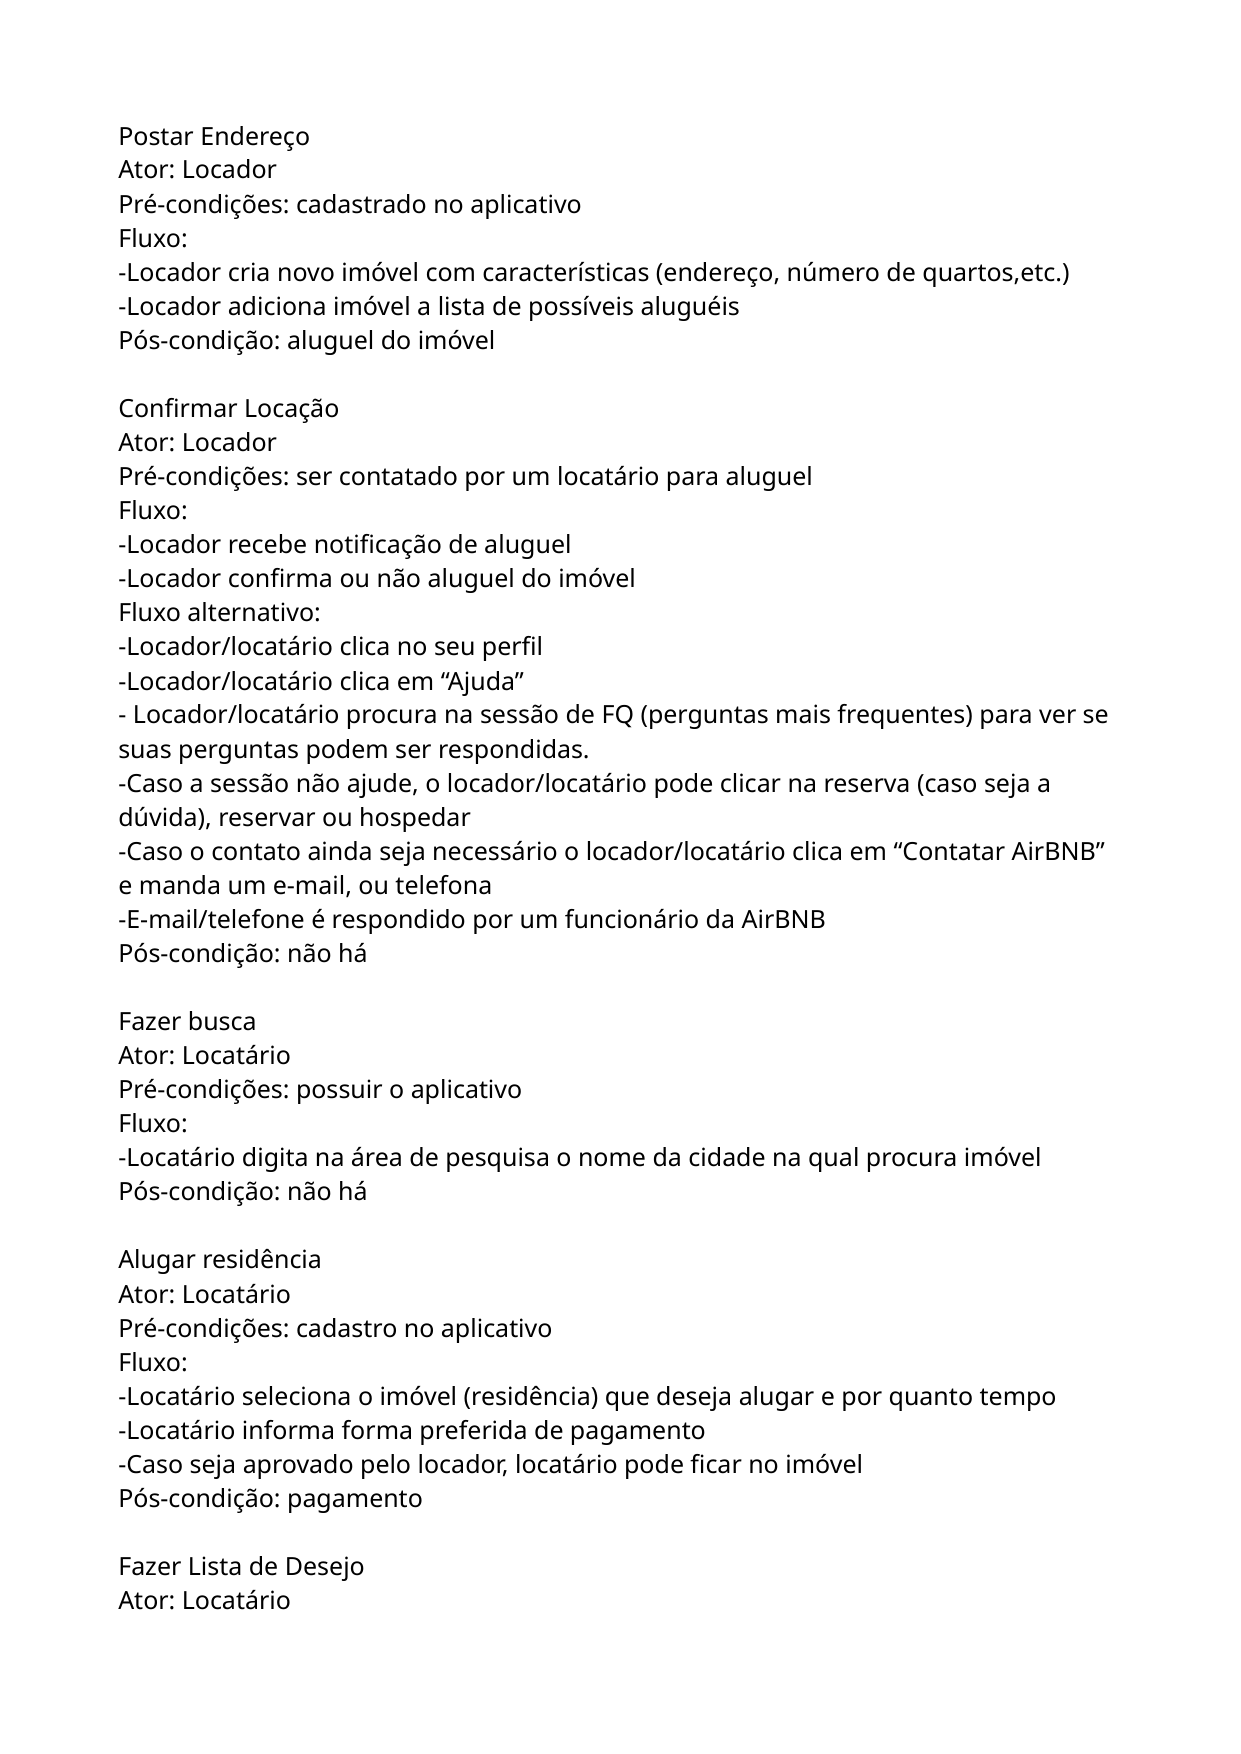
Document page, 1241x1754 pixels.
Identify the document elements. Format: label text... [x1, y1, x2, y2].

text Fluxo alternativo: [118, 595, 1122, 629]
text Fluxo: [118, 220, 1122, 254]
text Pré-condições: ser contatado por um locatário para aluguel [118, 459, 1122, 493]
text Fazer Lista de Desejo [118, 1549, 1122, 1583]
text Ator: Locador [118, 152, 1122, 186]
text -Caso seja aprovado pelo locador, locatário pode ficar no imóvel [118, 1447, 1122, 1481]
text Ator: Locatário [118, 1038, 1122, 1072]
text -Locador confirma ou não aluguel do imóvel [118, 561, 1122, 595]
text -Locatário digita na área de pesquisa o nome da cidade na qual procura imóvel [118, 1140, 1122, 1174]
text Pré-condições: possuir o aplicativo [118, 1072, 1122, 1106]
text -Locador recebe notificação de aluguel [118, 527, 1122, 561]
text Pós-condição: pagamento [118, 1481, 1122, 1515]
text Pós-condição: não há [118, 1174, 1122, 1208]
text Pré-condições: cadastrado no aplicativo [118, 186, 1122, 220]
text Postar Endereço [118, 118, 1122, 152]
text Alugar residência [118, 1242, 1122, 1276]
text Fluxo: [118, 1344, 1122, 1378]
text -Locador/locatário clica no seu perfil [118, 629, 1122, 663]
text -Caso a sessão não ajude, o locador/locatário pode clicar na reserva (caso seja a dúvida), reservar ou hospedar [118, 765, 1122, 833]
text Fazer busca [118, 1004, 1122, 1038]
text -Locador cria novo imóvel com características (endereço, número de quartos,etc.) [118, 254, 1122, 288]
text -E-mail/telefone é respondido por um funcionário da AirBNB [118, 902, 1122, 936]
text Confirmar Locação [118, 391, 1122, 425]
text -Locatário informa forma preferida de pagamento [118, 1412, 1122, 1447]
text Fluxo: [118, 493, 1122, 527]
text Pós-condição: não há [118, 936, 1122, 970]
text Fluxo: [118, 1106, 1122, 1140]
text -Locatário seleciona o imóvel (residência) que deseja alugar e por quanto tempo [118, 1378, 1122, 1412]
text Ator: Locatário [118, 1583, 1122, 1617]
text -Locador adiciona imóvel a lista de possíveis aluguéis [118, 288, 1122, 322]
text -Locador/locatário clica em “Ajuda” [118, 663, 1122, 697]
text Ator: Locatário [118, 1276, 1122, 1310]
text - Locador/locatário procura na sessão de FQ (perguntas mais frequentes) para ver se suas perguntas podem ser respondidas. [118, 697, 1122, 765]
text -Caso o contato ainda seja necessário o locador/locatário clica em “Contatar AirBNB” e manda um e-mail, ou telefona [118, 833, 1122, 902]
text Pós-condição: aluguel do imóvel [118, 322, 1122, 357]
text Pré-condições: cadastro no aplicativo [118, 1310, 1122, 1344]
text Ator: Locador [118, 425, 1122, 459]
